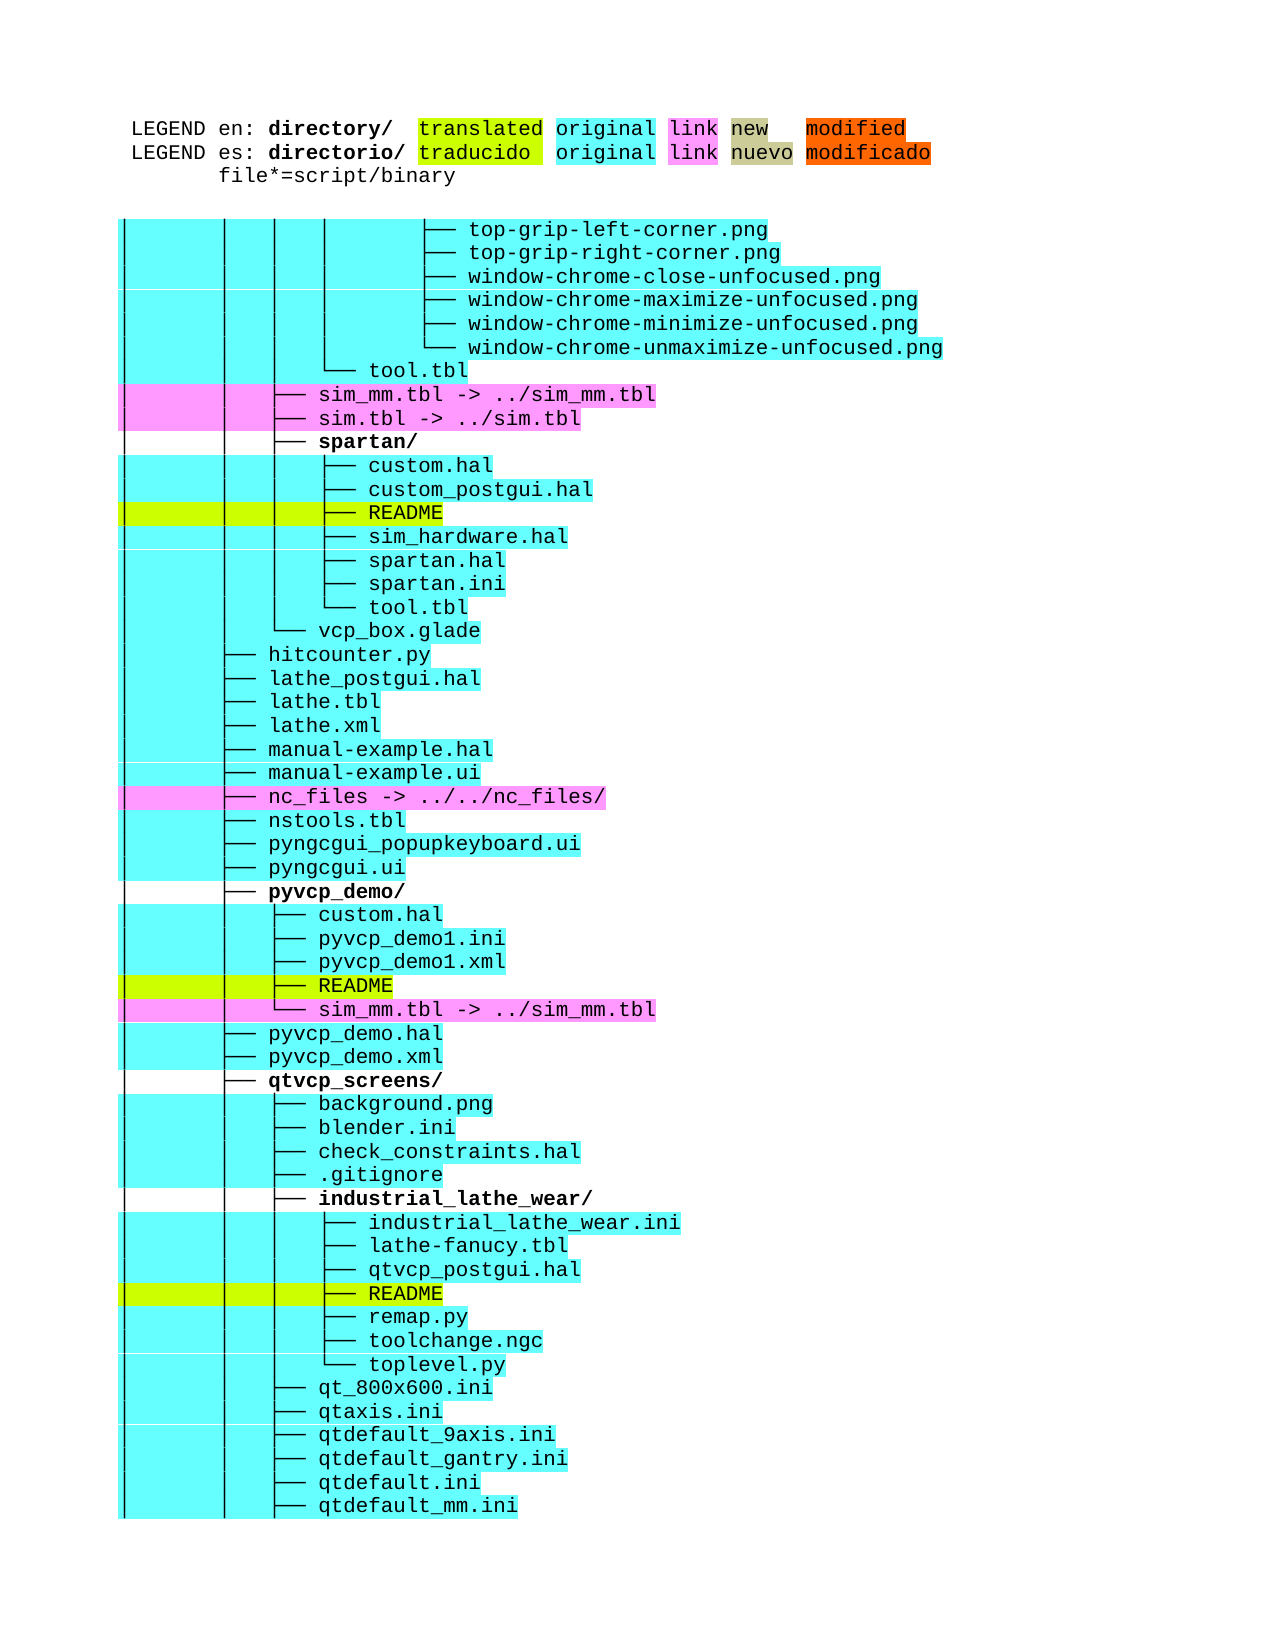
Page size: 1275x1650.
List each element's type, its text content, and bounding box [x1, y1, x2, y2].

text │ │ │ │ └── window-chrome-unmaximize-unfocused.png [125, 337, 224, 360]
text │ │ ├── background.png [118, 1093, 1157, 1117]
text │ │ │ ├── custom.hal [118, 455, 1157, 479]
text │ │ ├── check_constraints.hal [275, 1141, 1157, 1164]
text │ ├── nstools.tbl [125, 810, 224, 833]
text │ │ │ ├── README [225, 1283, 274, 1306]
text │ ├── pyvcp_demo/ [125, 881, 224, 904]
text │ ├── lathe_postgui.hal [125, 668, 224, 691]
text │ │ │ ├── industrial_lathe_wear.ini [125, 1212, 224, 1235]
text │ │ ├── sim.tbl -> ../sim.tbl [275, 408, 1157, 431]
text │ │ │ │ ├── window-chrome-close-unfocused.png [425, 266, 1157, 289]
text │ │ │ ├── toolchange.ngc [125, 1330, 224, 1353]
text │ │ │ ├── sim_hardware.hal [125, 526, 224, 549]
text │ │ └── sim_mm.tbl -> ../sim_mm.tbl [125, 999, 224, 1022]
text │ │ ├── qtdefault_gantry.ini [118, 1448, 1157, 1472]
text │ ├── qtvcp_screens/ [125, 1070, 224, 1093]
text │ │ ├── qtaxis.ini [125, 1401, 224, 1424]
text │ │ │ ├── qtvcp_postgui.hal [118, 1259, 1157, 1283]
text │ │ │ │ ├── window-chrome-close-unfocused.png [225, 266, 274, 289]
text │ │ ├── sim.tbl -> ../sim.tbl [125, 408, 224, 431]
text │ │ │ ├── sim_hardware.hal [275, 526, 324, 549]
text │ │ ├── sim.tbl -> ../sim.tbl [225, 408, 274, 431]
text │ ├── pyngcgui_popupkeyboard.ui [118, 833, 1157, 857]
text │ ├── pyvcp_demo.hal [118, 1022, 1157, 1046]
text │ ├── qtvcp_screens/ [225, 1070, 1157, 1093]
text │ │ │ ├── custom_postgui.hal [325, 479, 1157, 502]
text │ │ ├── pyvcp_demo1.ini [225, 928, 274, 952]
text │ │ ├── qtdefault.ini [125, 1472, 224, 1495]
text │ │ │ │ ├── top-grip-right-corner.png [118, 242, 1157, 266]
text │ ├── pyvcp_demo.xml [118, 1046, 1157, 1070]
text │ │ │ │ └── window-chrome-unmaximize-unfocused.png [325, 337, 1157, 360]
text │ │ ├── pyvcp_demo1.ini [275, 928, 1157, 952]
text │ │ │ ├── industrial_lathe_wear.ini [275, 1212, 324, 1235]
text │ │ │ └── tool.tbl [225, 597, 274, 621]
text │ │ │ │ ├── window-chrome-close-unfocused.png [275, 266, 324, 289]
text │ │ ├── spartan/ [118, 431, 1157, 455]
text │ ├── lathe.tbl [118, 691, 1157, 715]
text │ │ │ │ └── window-chrome-unmaximize-unfocused.png [275, 337, 324, 360]
text │ │ ├── qtaxis.ini [225, 1401, 274, 1424]
text │ │ │ ├── toolchange.ngc [225, 1330, 274, 1353]
text │ ├── lathe.xml [118, 715, 1157, 739]
text │ │ │ ├── industrial_lathe_wear.ini [325, 1212, 1157, 1235]
text │ │ │ ├── README [325, 1283, 1157, 1306]
text │ │ ├── blender.ini [118, 1117, 1157, 1141]
text │ │ │ │ └── window-chrome-unmaximize-unfocused.png [225, 337, 274, 360]
text │ │ ├── README [118, 975, 1157, 999]
text │ │ │ │ ├── window-chrome-close-unfocused.png [125, 266, 224, 289]
text │ │ │ │ ├── window-chrome-maximize-unfocused.png [118, 289, 1157, 313]
text │ │ ├── qt_800x600.ini [118, 1377, 1157, 1401]
text │ │ ├── check_constraints.hal [125, 1141, 224, 1164]
text │ ├── manual-example.hal [125, 739, 224, 762]
text │ │ ├── qtaxis.ini [275, 1401, 1157, 1424]
text │ │ │ ├── sim_hardware.hal [325, 526, 1157, 549]
text │ │ │ ├── README [118, 502, 1157, 526]
text │ │ │ ├── README [275, 1283, 324, 1306]
text │ │ │ ├── custom_postgui.hal [225, 479, 274, 502]
text │ ├── nc_files -> ../../nc_files/ [118, 786, 1157, 810]
text │ │ │ ├── custom_postgui.hal [275, 479, 324, 502]
text │ │ ├── .gitignore [118, 1164, 1157, 1188]
text │ ├── pyvcp_demo/ [225, 881, 1157, 904]
text │ │ ├── check_constraints.hal [225, 1141, 274, 1164]
text │ │ │ ├── industrial_lathe_wear.ini [225, 1212, 274, 1235]
text │ │ ├── custom.hal [118, 904, 1157, 928]
text │ │ │ └── tool.tbl [275, 597, 1157, 621]
text │ │ │ │ ├── top-grip-left-corner.png [118, 218, 1157, 242]
text │ │ ├── qtdefault.ini [275, 1472, 1157, 1495]
text │ │ ├── qtdefault_9axis.ini [118, 1424, 1157, 1448]
text │ │ ├── pyvcp_demo1.ini [125, 928, 224, 952]
text │ │ │ │ ├── window-chrome-minimize-unfocused.png [118, 313, 1157, 337]
text │ │ │ ├── custom_postgui.hal [125, 479, 224, 502]
text │ │ ├── qtdefault_mm.ini [118, 1495, 1157, 1519]
text │ ├── manual-example.ui [118, 762, 1157, 786]
text │ │ ├── qtdefault.ini [225, 1472, 274, 1495]
text │ │ │ ├── README [125, 1283, 224, 1306]
text │ │ ├── industrial_lathe_wear/ [118, 1188, 1157, 1212]
text │ │ ├── sim_mm.tbl -> ../sim_mm.tbl [118, 384, 1157, 408]
text │ │ │ ├── toolchange.ngc [325, 1330, 1157, 1353]
text │ │ │ └── toplevel.py [118, 1353, 1157, 1377]
text │ │ │ ├── remap.py [118, 1306, 1157, 1330]
text │ ├── nstools.tbl [225, 810, 1157, 833]
text │ │ │ ├── toolchange.ngc [275, 1330, 324, 1353]
text │ │ │ └── tool.tbl [118, 360, 1157, 384]
text │ ├── lathe_postgui.hal [225, 668, 1157, 691]
text │ │ └── vcp_box.glade [118, 621, 1157, 644]
text │ │ │ ├── sim_hardware.hal [225, 526, 274, 549]
text │ │ └── sim_mm.tbl -> ../sim_mm.tbl [225, 999, 1157, 1022]
text │ │ │ └── tool.tbl [125, 597, 224, 621]
text │ │ │ ├── spartan.ini [118, 573, 1157, 597]
text │ ├── pyngcgui.ui [118, 857, 1157, 881]
text │ ├── manual-example.hal [225, 739, 1157, 762]
text │ │ │ ├── spartan.hal [118, 549, 1157, 573]
text │ │ │ ├── lathe-fanucy.tbl [118, 1235, 1157, 1259]
text │ │ ├── pyvcp_demo1.xml [118, 952, 1157, 975]
text │ ├── hitcounter.py [118, 644, 1157, 668]
text │ │ │ │ ├── window-chrome-close-unfocused.png [325, 266, 424, 289]
